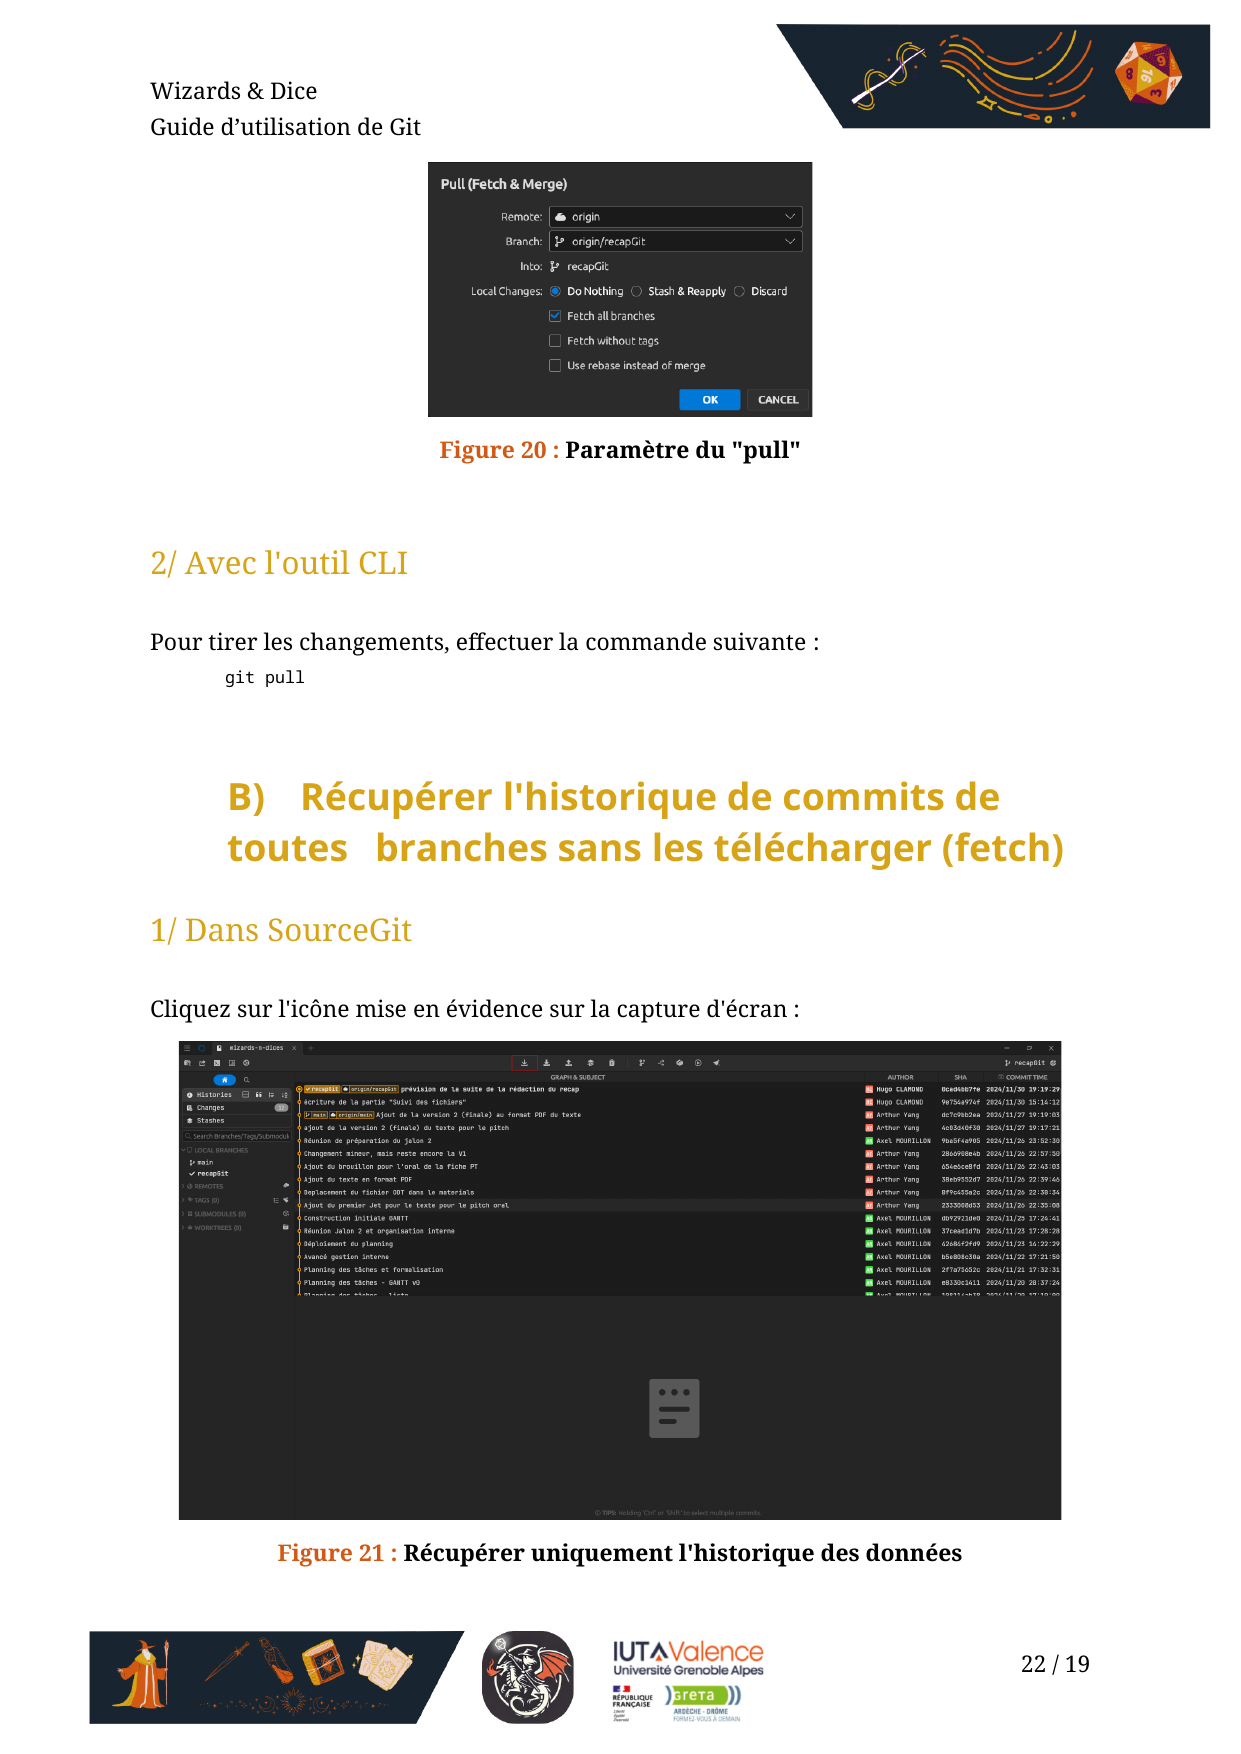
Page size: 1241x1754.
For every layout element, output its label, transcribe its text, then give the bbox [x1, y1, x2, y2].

picture [178, 1041, 1062, 1520]
text Pour tirer les changements, effectuer la commande suivante : [150, 626, 1090, 657]
subtitle Dans SourceGit [150, 908, 1090, 951]
picture [771, 21, 1218, 131]
subtitle Récupérer l'historique de commits de toutes branches sans les télécharger (fetch) [227, 770, 1090, 872]
picture [81, 1620, 788, 1733]
text Figure 20 : Paramètre du "pull" [428, 417, 812, 465]
subtitle Avec l'outil CLI [150, 541, 1090, 584]
text Cliquez sur l'icône mise en évidence sur la capture d'écran : [150, 993, 1090, 1024]
text Figure 21 : Récupérer uniquement l'historique des données [179, 1520, 1061, 1568]
picture [428, 162, 813, 417]
